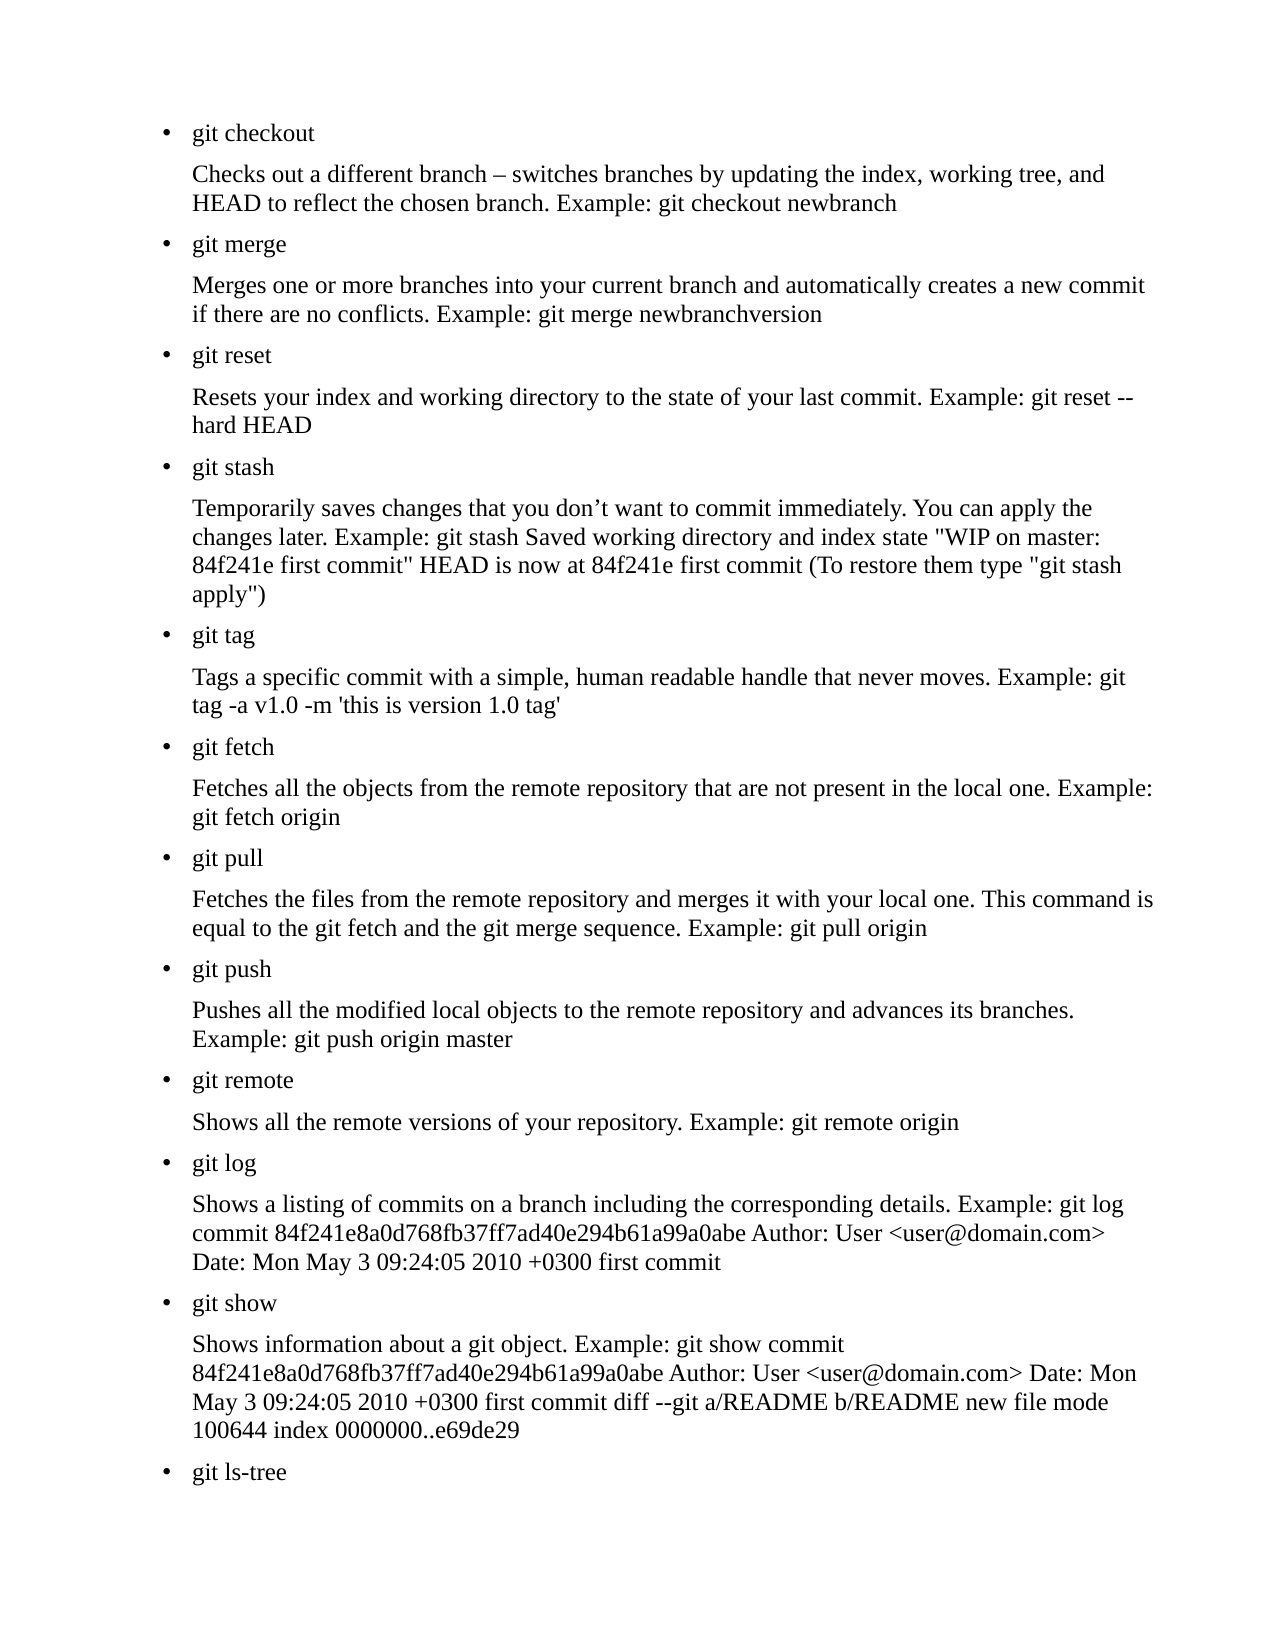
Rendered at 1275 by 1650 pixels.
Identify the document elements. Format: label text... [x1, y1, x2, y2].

list git reset [162, 341, 1157, 369]
list Shows all the remote versions of your repository. Example: git remote origin [162, 1107, 1157, 1136]
list Pushes all the modified local objects to the remote repository and advances its branches. Example: git push origin master [162, 996, 1157, 1053]
list Shows information about a git object. Example: git show commit 84f241e8a0d768fb37ff7ad40e294b61a99a0abe Author: User <user@domain.com> Date: Mon May 3 09:24:05 2010 +0300 first commit diff --git a/README b/README new file mode 100644 index 0000000..e69de29 [162, 1329, 1157, 1444]
list Checks out a different branch – switches branches by updating the index, working tree, and HEAD to reflect the chosen branch. Example: git checkout newbranch [162, 159, 1157, 217]
list Fetches the files from the remote repository and merges it with your local one. This command is equal to the git fetch and the git merge sequence. Example: git pull origin [162, 884, 1157, 942]
list Resets your index and working directory to the state of your last commit. Example: git reset --hard HEAD [162, 382, 1157, 439]
list Temporarily saves changes that you don’t want to commit immediately. You can apply the changes later. Example: git stash Saved working directory and index state "WIP on master: 84f241e first commit" HEAD is now at 84f241e first commit (To restore them type "git stash apply") [162, 493, 1157, 608]
list Shows a listing of commits on a branch including the corresponding details. Example: git log commit 84f241e8a0d768fb37ff7ad40e294b61a99a0abe Author: User <user@domain.com> Date: Mon May 3 09:24:05 2010 +0300 first commit [162, 1189, 1157, 1276]
list git stash [162, 452, 1157, 481]
list Merges one or more branches into your current branch and automatically creates a new commit if there are no conflicts. Example: git merge newbranchversion [162, 271, 1157, 328]
list git log [162, 1148, 1157, 1177]
list git remote [162, 1066, 1157, 1094]
list Tags a specific commit with a simple, human readable handle that never moves. Example: git tag -a v1.0 -m 'this is version 1.0 tag' [162, 662, 1157, 719]
list git pull [162, 843, 1157, 872]
list Fetches all the objects from the remote repository that are not present in the local one. Example: git fetch origin [162, 773, 1157, 831]
list git fetch [162, 732, 1157, 761]
list git merge [162, 229, 1157, 258]
list git show [162, 1288, 1157, 1317]
list git tag [162, 621, 1157, 649]
list git ls-tree [162, 1457, 1157, 1486]
list git checkout [162, 118, 1157, 147]
list git push [162, 954, 1157, 983]
